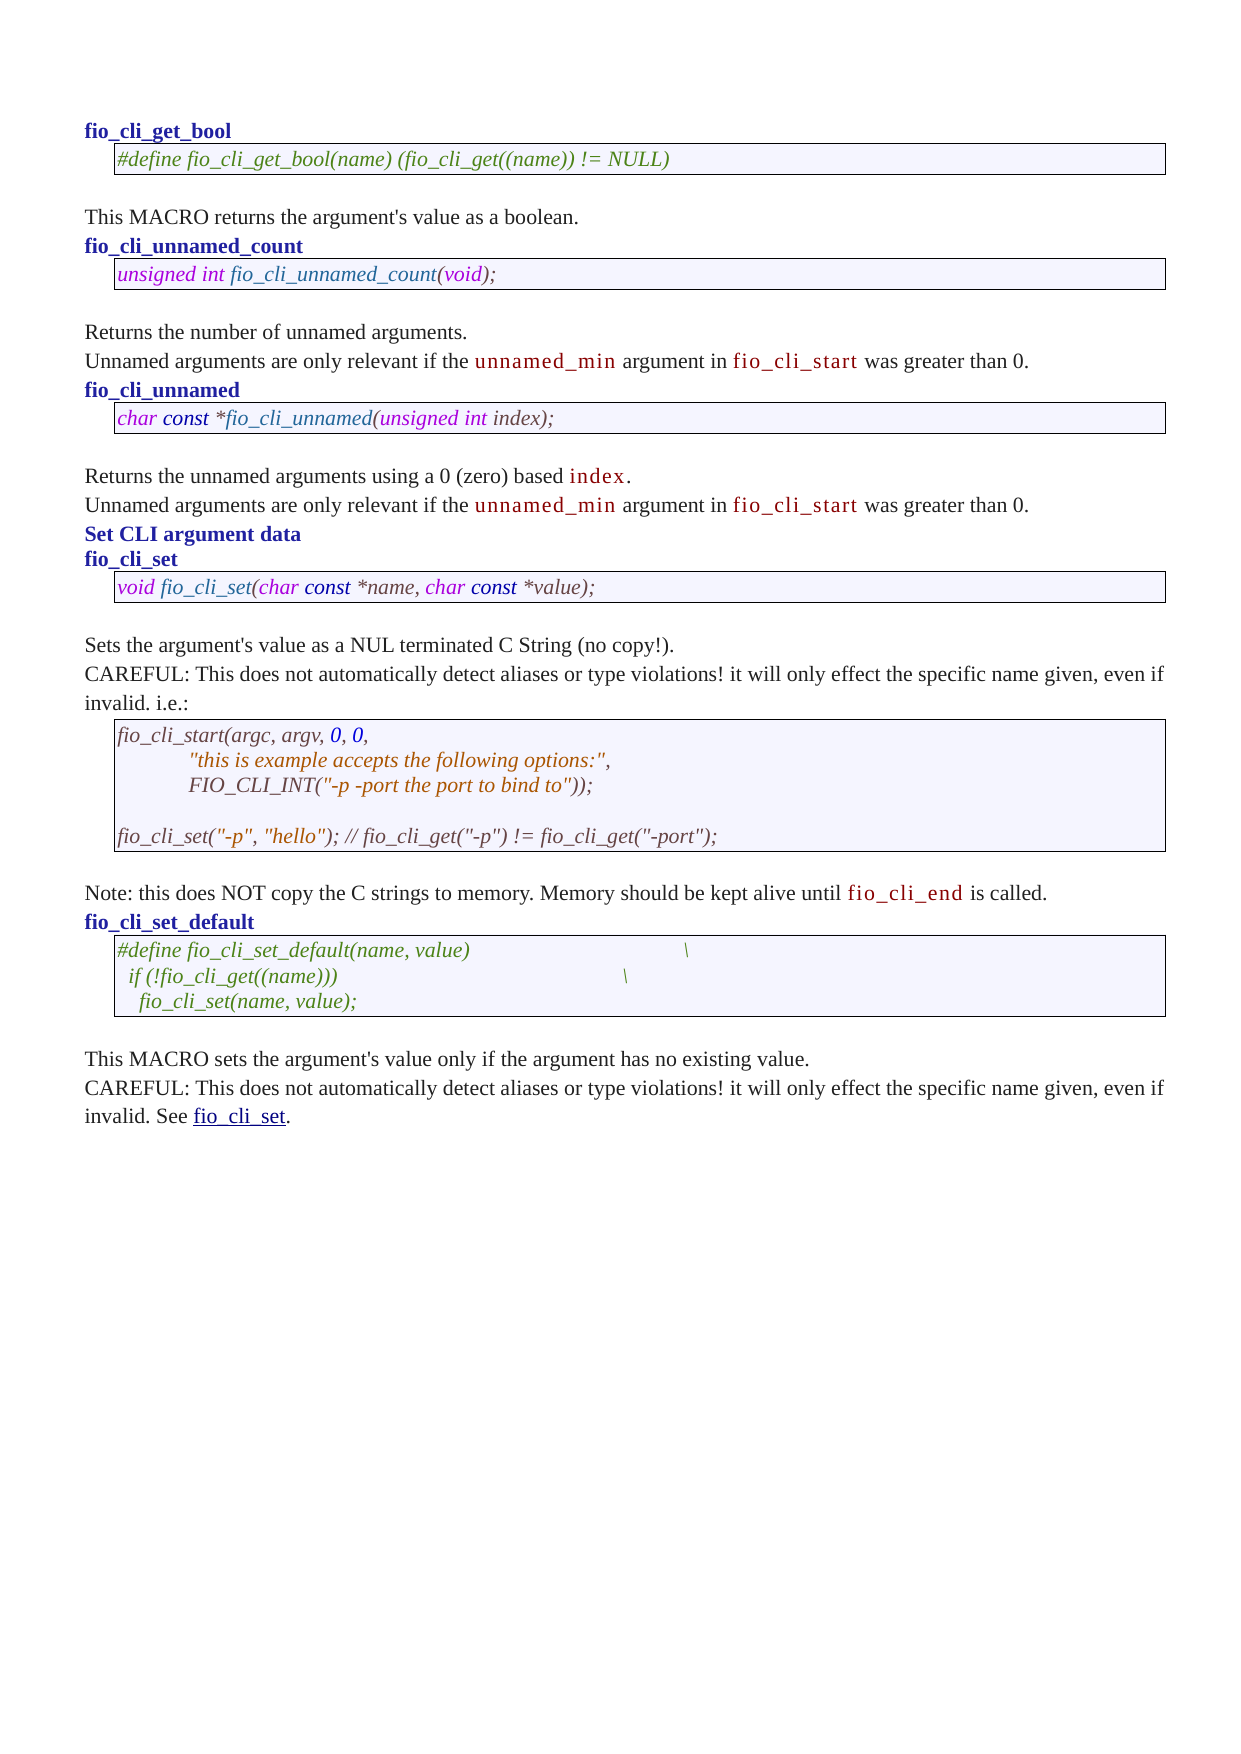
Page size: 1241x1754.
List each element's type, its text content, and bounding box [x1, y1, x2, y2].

text Note: this does NOT copy the C strings to memory. Memory should be kept alive until fio_cli_end is called. [84, 880, 1166, 906]
subtitle fio_cli_set [84, 546, 1166, 571]
text char const *fio_cli_unnamed(unsigned int index); [115, 403, 1165, 433]
text This MACRO returns the argument's value as a boolean. [84, 204, 1166, 229]
subtitle fio_cli_unnamed [84, 377, 1166, 402]
subtitle Set CLI argument data [84, 521, 1166, 546]
text Returns the unnamed arguments using a 0 (zero) based index. [84, 463, 1166, 488]
text CAREFUL: This does not automatically detect aliases or type violations! it will only effect the specific name given, even if invalid. i.e.: [84, 661, 1166, 715]
text Returns the number of unnamed arguments. [84, 319, 1166, 344]
text fio_cli_set(name, value); [115, 985, 1165, 1016]
subtitle fio_cli_unnamed_count [84, 233, 1166, 258]
text fio_cli_start(argc, argv, 0, 0, [115, 720, 1165, 744]
text Sets the argument's value as a NUL terminated C String (no copy!). [84, 632, 1166, 657]
text Unnamed arguments are only relevant if the unnamed_min argument in fio_cli_start was greater than 0. [84, 492, 1166, 517]
text void fio_cli_set(char const *name, char const *value); [115, 572, 1165, 602]
text "this is example accepts the following options:", [115, 744, 1165, 769]
text #define fio_cli_get_bool(name) (fio_cli_get((name)) != NULL) [115, 144, 1165, 174]
text FIO_CLI_INT("-p -port the port to bind to")); [115, 769, 1165, 794]
text Unnamed arguments are only relevant if the unnamed_min argument in fio_cli_start was greater than 0. [84, 348, 1166, 373]
text #define fio_cli_set_default(name, value) \ [115, 936, 1165, 960]
text This MACRO sets the argument's value only if the argument has no existing value. [84, 1046, 1166, 1071]
text CAREFUL: This does not automatically detect aliases or type violations! it will only effect the specific name given, even if invalid. See fio_cli_set. [84, 1074, 1166, 1129]
subtitle fio_cli_get_bool [84, 118, 1166, 143]
text if (!fio_cli_get((name))) \ [115, 960, 1165, 985]
subtitle fio_cli_set_default [84, 909, 1166, 934]
text unsigned int fio_cli_unnamed_count(void); [115, 259, 1165, 289]
text fio_cli_set("-p", "hello"); // fio_cli_get("-p") != fio_cli_get("-port"); [115, 819, 1165, 851]
